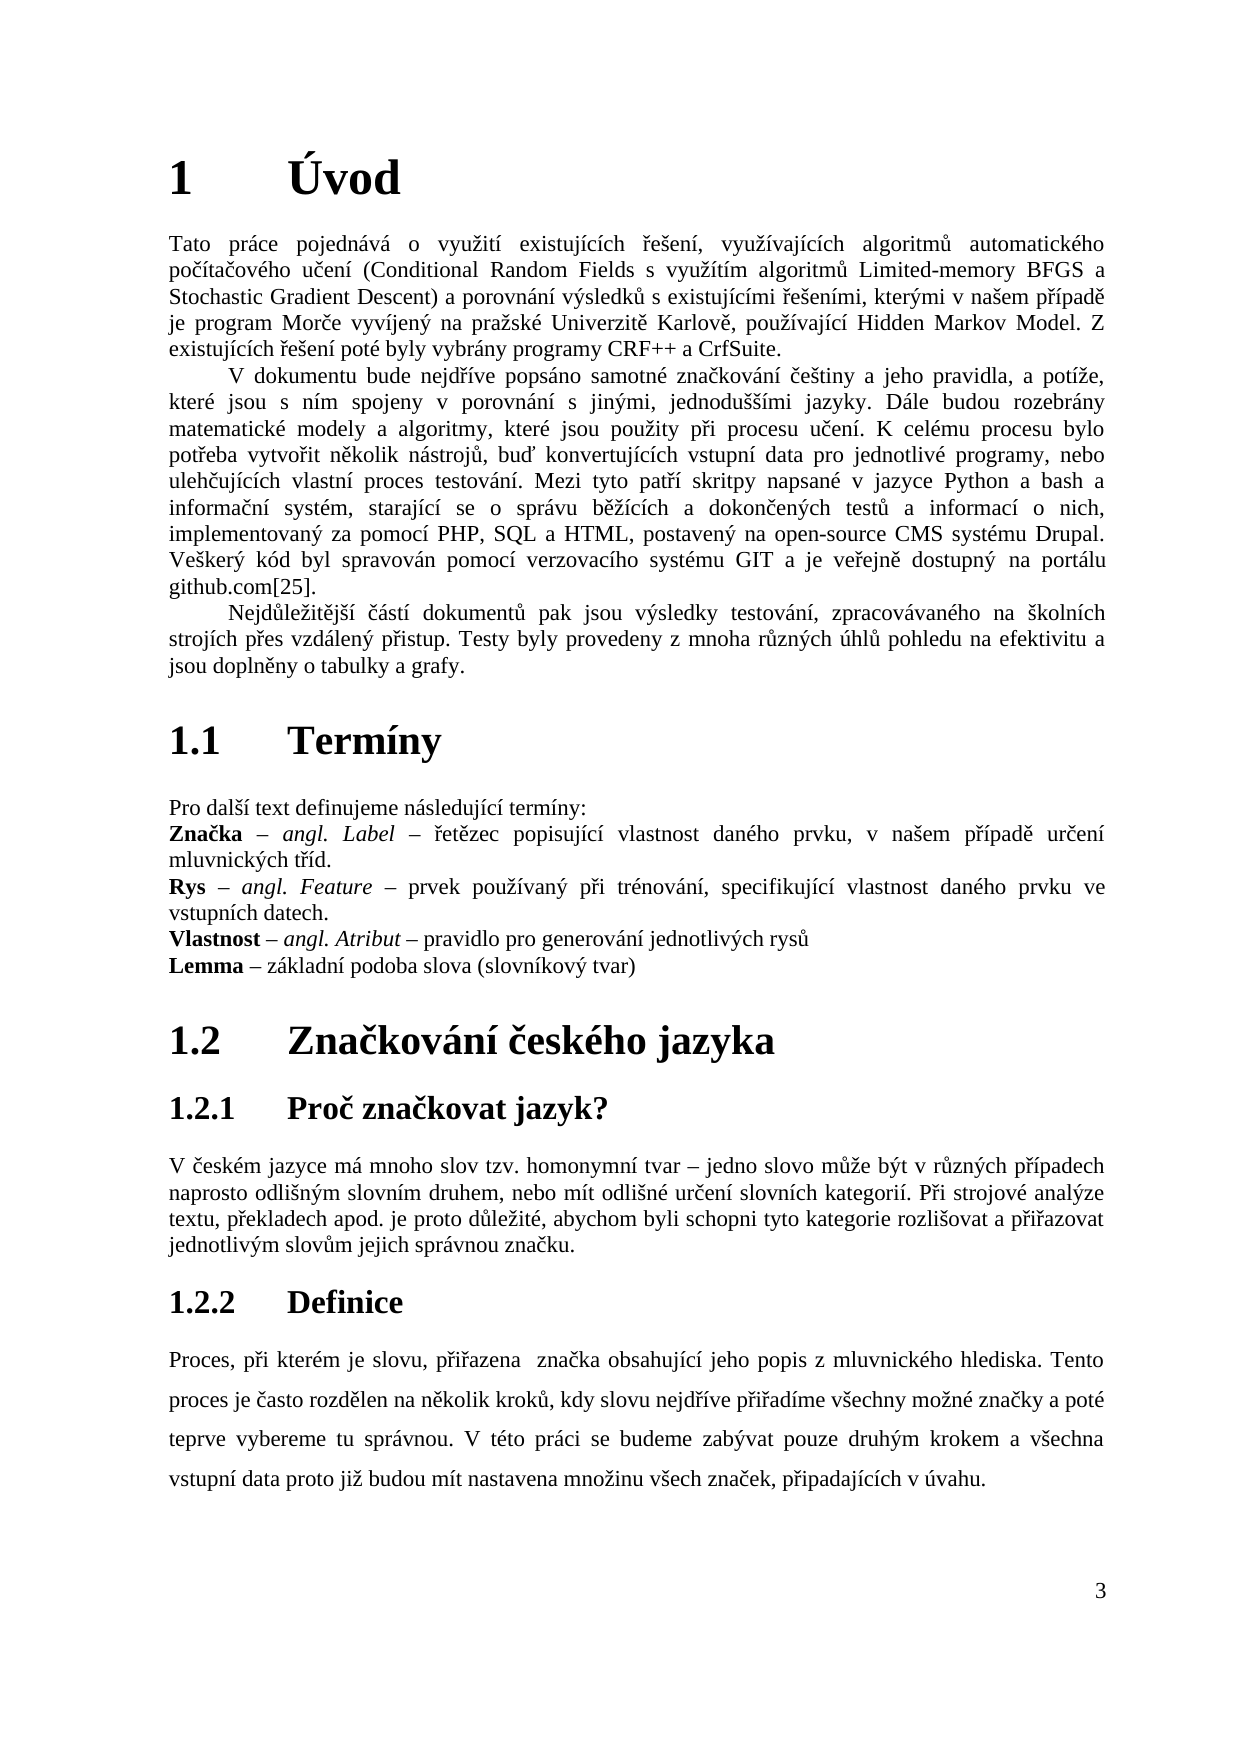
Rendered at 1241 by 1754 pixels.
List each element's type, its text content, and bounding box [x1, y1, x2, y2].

text Lemma – základní podoba slova (slovníkový tvar) [169, 952, 1106, 978]
text V dokumentu bude nejdříve popsáno samotné značkování češtiny a jeho pravidla, a potíže, které jsou s ním spojeny v porovnání s jinými, jednoduššími jazyky. Dále budou rozebrány matematické modely a algoritmy, které jsou použity při procesu učení. K celému procesu bylo potřeba vytvořit několik nástrojů, buď konvertujících vstupní data pro jednotlivé programy, nebo ulehčujících vlastní proces testování. Mezi tyto patří skritpy napsané v jazyce Python a bash a informační systém, starající se o správu běžících a dokončených testů a informací o nich, implementovaný za pomocí PHP, SQL a HTML, postavený na open-source CMS systému Drupal. Veškerý kód byl spravován pomocí verzovacího systému GIT a je veřejně dostupný na portálu github.com[25]. [169, 362, 1106, 599]
text Vlastnost – angl. Atribut – pravidlo pro generování jednotlivých rysů [169, 926, 1106, 952]
subtitle Úvod [169, 148, 1106, 205]
subtitle Termíny [169, 716, 1106, 763]
text Proces, při kterém je slovu, přiřazena značka obsahující jeho popis z mluvnického hlediska. Tento proces je často rozdělen na několik kroků, kdy slovu nejdříve přiřadíme všechny možné značky a poté teprve vybereme tu správnou. V této práci se budeme zabývat pouze druhým krokem a všechna vstupní data proto již budou mít nastavena množinu všech značek, připadajících v úvahu. [169, 1347, 1106, 1491]
text Tato práce pojednává o využití existujících řešení, využívajících algoritmů automatického počítačového učení (Conditional Random Fields s využítím algoritmů Limited-memory BFGS a Stochastic Gradient Descent) a porovnání výsledků s existujícími řešeními, kterými v našem případě je program Morče vyvíjený na pražské Univerzitě Karlově, používající Hidden Markov Model. Z existujících řešení poté byly vybrány programy CRF++ a CrfSuite. [169, 230, 1106, 362]
text Značka – angl. Label – řetězec popisující vlastnost daného prvku, v našem případě určení mluvnických tříd. [169, 820, 1106, 873]
text Pro další text definujeme následující termíny: [169, 794, 1106, 820]
text Rys – angl. Feature – prvek používaný při trénování, specifikující vlastnost daného prvku ve vstupních datech. [169, 873, 1106, 926]
subtitle Proč značkovat jazyk? [169, 1089, 1106, 1127]
subtitle Značkování českého jazyka [169, 1016, 1106, 1064]
subtitle Definice [169, 1283, 1106, 1321]
text V českém jazyce má mnoho slov tzv. homonymní tvar – jedno slovo může být v různých případech naprosto odlišným slovním druhem, nebo mít odlišné určení slovních kategorií. Při strojové analýze textu, překladech apod. je proto důležité, abychom byli schopni tyto kategorie rozlišovat a přiřazovat jednotlivým slovům jejich správnou značku. [169, 1152, 1106, 1258]
text Nejdůležitější částí dokumentů pak jsou výsledky testování, zpracovávaného na školních strojích přes vzdálený přistup. Testy byly provedeny z mnoha různých úhlů pohledu na efektivitu a jsou doplněny o tabulky a grafy. [169, 599, 1106, 678]
